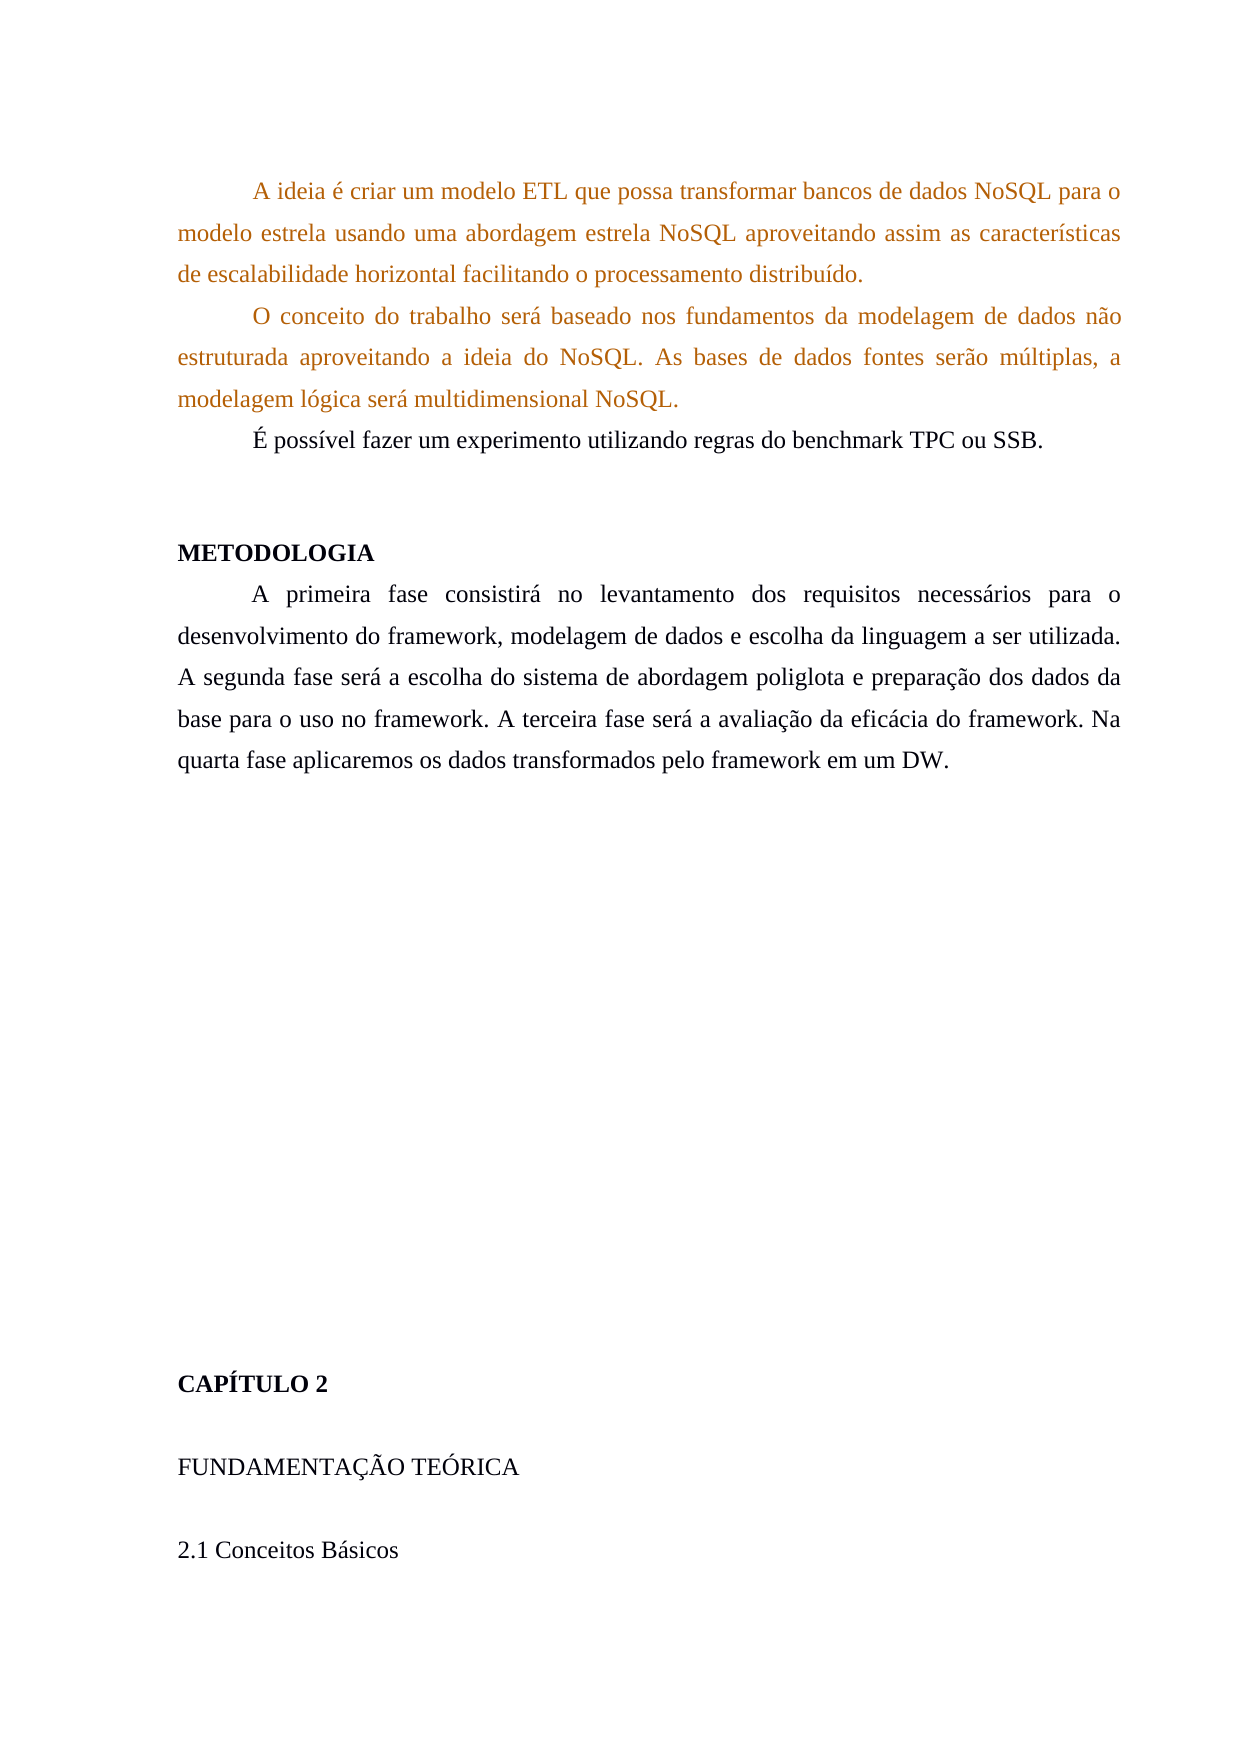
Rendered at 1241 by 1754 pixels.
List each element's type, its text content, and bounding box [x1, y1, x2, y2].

text 2.1 Conceitos Básicos [177, 1536, 1122, 1564]
subtitle METODOLOGIA [177, 539, 1122, 567]
text A primeira fase consistirá no levantamento dos requisitos necessários para o desenvolvimento do framework, modelagem de dados e escolha da linguagem a ser utilizada. A segunda fase será a escolha do sistema de abordagem poliglota e preparação dos dados da base para o uso no framework. A terceira fase será a avaliação da eficácia do framework. Na quarta fase aplicaremos os dados transformados pelo framework em um DW. [177, 580, 1122, 774]
text CAPÍTULO 2 [177, 1370, 1122, 1398]
text O conceito do trabalho será baseado nos fundamentos da modelagem de dados não estruturada aproveitando a ideia do NoSQL. As bases de dados fontes serão múltiplas, a modelagem lógica será multidimensional NoSQL. [177, 302, 1122, 413]
text É possível fazer um experimento utilizando regras do benchmark TPC ou SSB. [177, 427, 1122, 454]
text FUNDAMENTAÇÃO TEÓRICA [177, 1453, 1122, 1481]
text A ideia é criar um modelo ETL que possa transformar bancos de dados NoSQL para o modelo estrela usando uma abordagem estrela NoSQL aproveitando assim as características de escalabilidade horizontal facilitando o processamento distribuído. [177, 177, 1122, 288]
